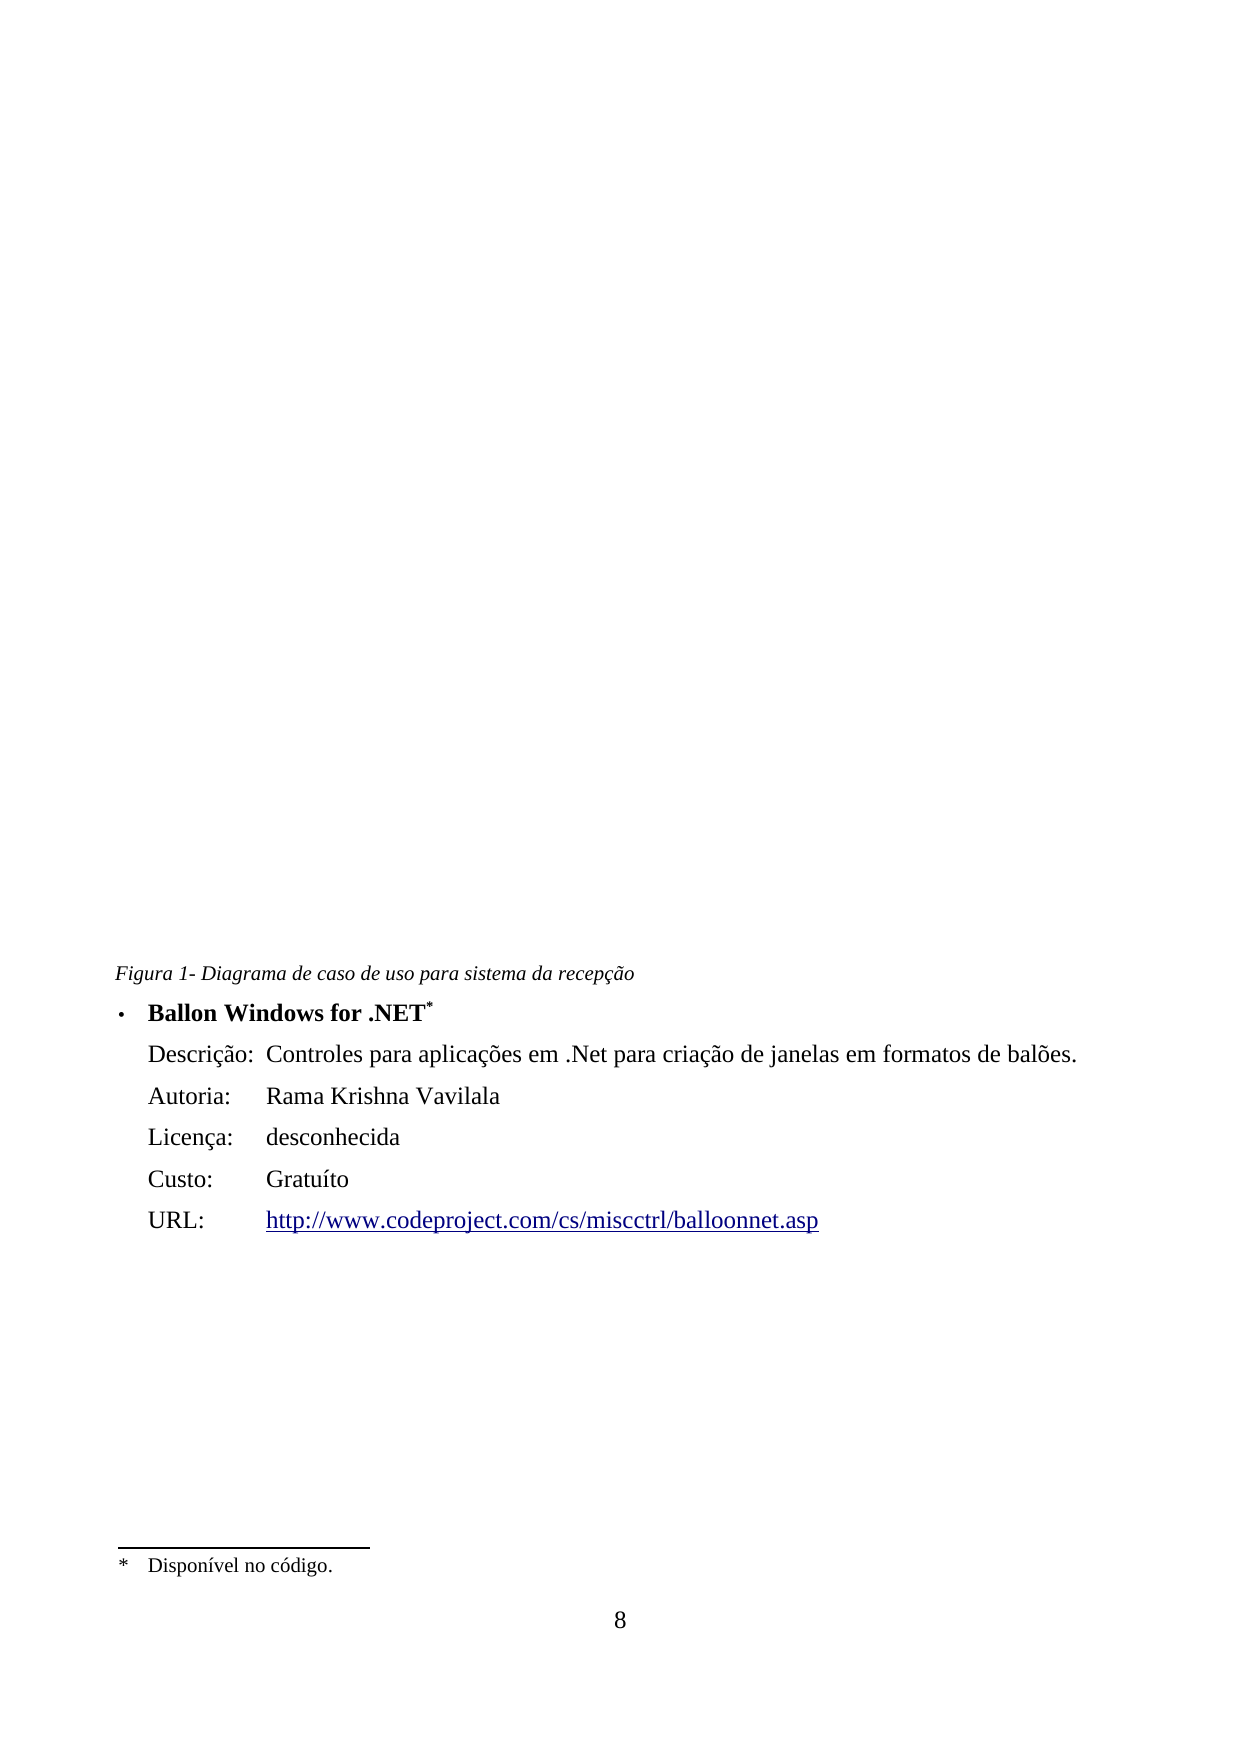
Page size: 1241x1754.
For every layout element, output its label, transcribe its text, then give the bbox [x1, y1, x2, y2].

text Figura 1- Diagrama de caso de uso para sistema da recepção [115, 119, 1119, 985]
list Disponível no código. [118, 1554, 1122, 1577]
list Ballon Windows for .NET Descrição: Controles para aplicações em .Net para criação de janelas em formatos de balões. Autoria: Rama Krishna Vavilala Licença: desconhecida Custo: Gratuíto URL: http://www.codeproject.com/cs/miscctrl/balloonnet.asp [118, 118, 1122, 1234]
